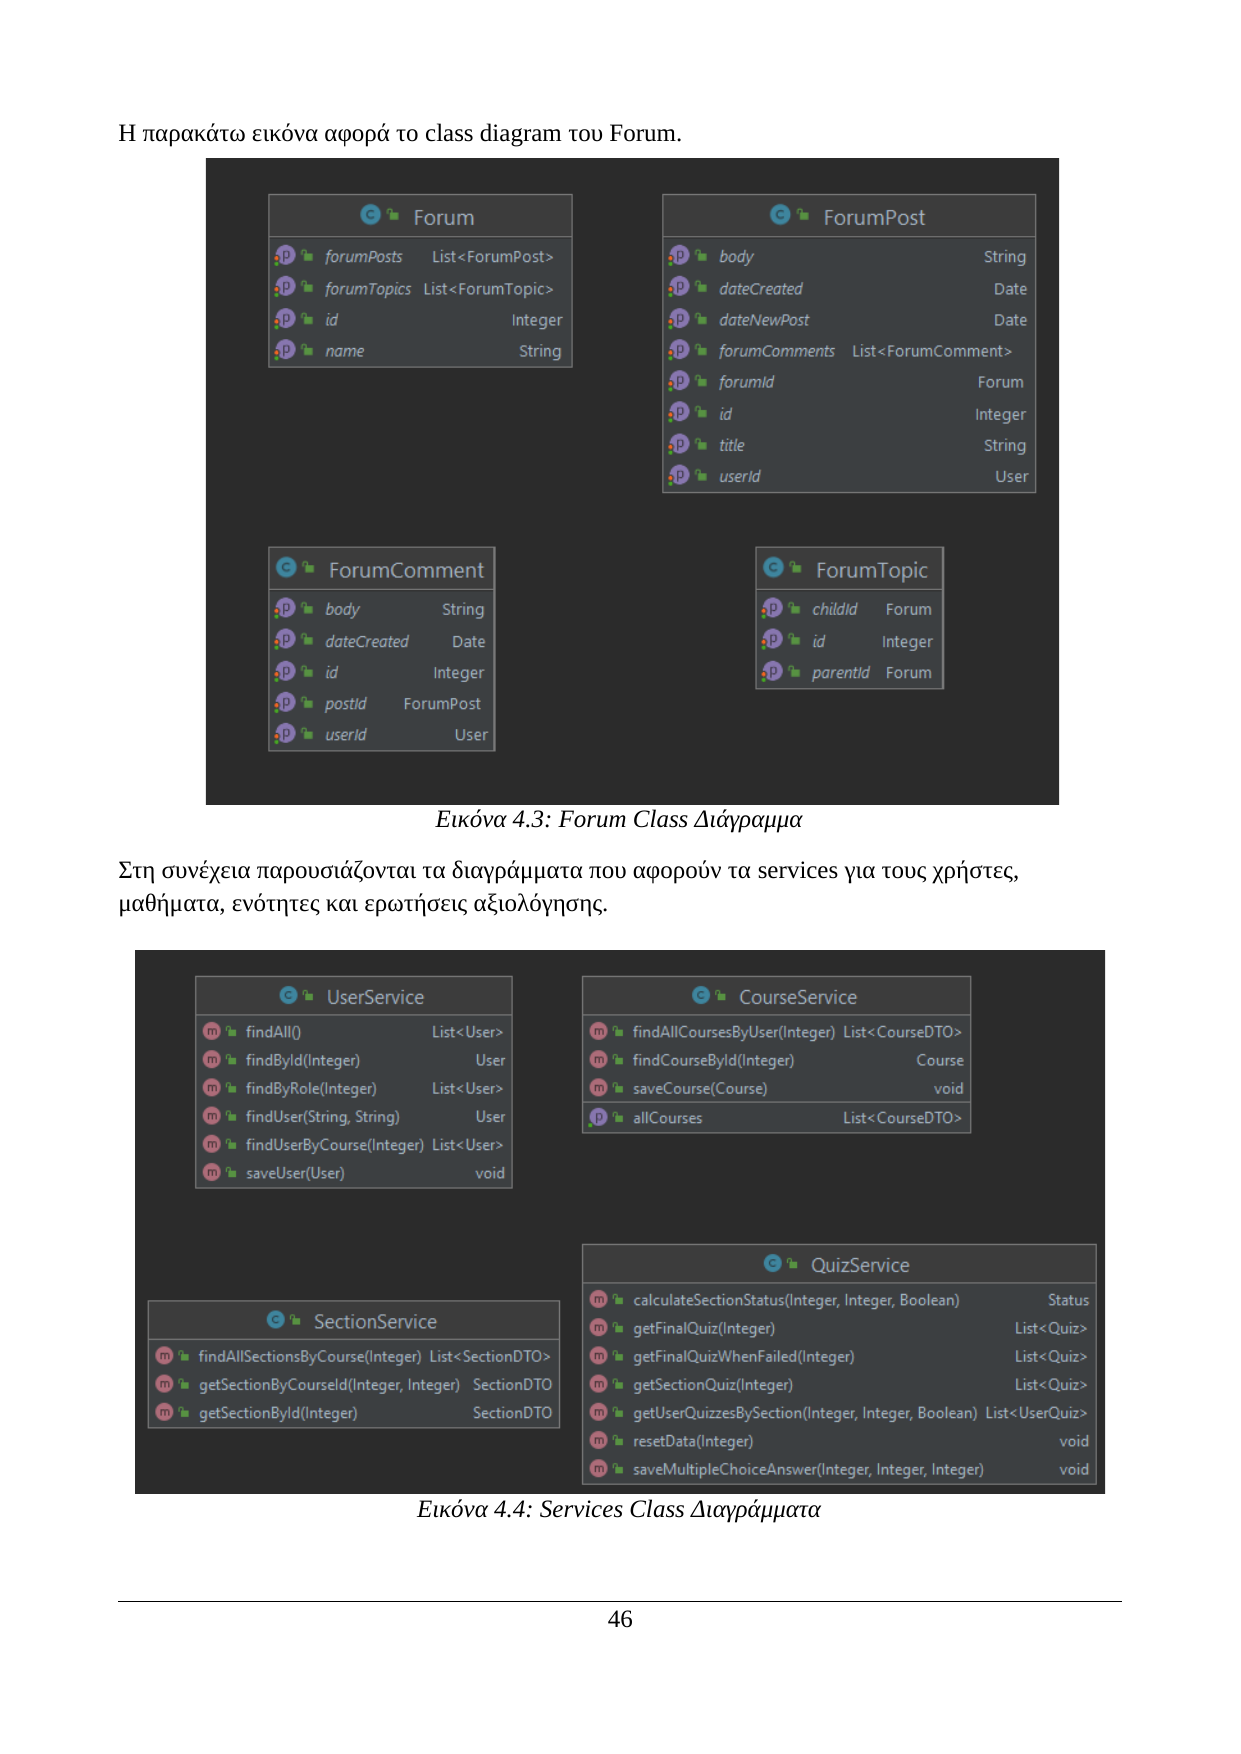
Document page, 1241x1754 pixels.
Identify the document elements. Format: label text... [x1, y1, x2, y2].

text Στη συνέχεια παρουσιάζονται τα διαγράμματα που αφορούν τα services για τους χρήστες, μαθήματα, ενότητες και ερωτήσεις αξιολόγησης. [118, 833, 1122, 917]
text Η παρακάτω εικόνα αφορά το class diagram του Forum. [118, 118, 1122, 147]
text Εικόνα 4.4: Services Class Διαγράμματα [135, 1494, 1105, 1522]
picture [135, 950, 1105, 1494]
picture [205, 158, 1060, 805]
text Εικόνα 4.3: Forum Class Διάγραμμα [118, 178, 1122, 833]
